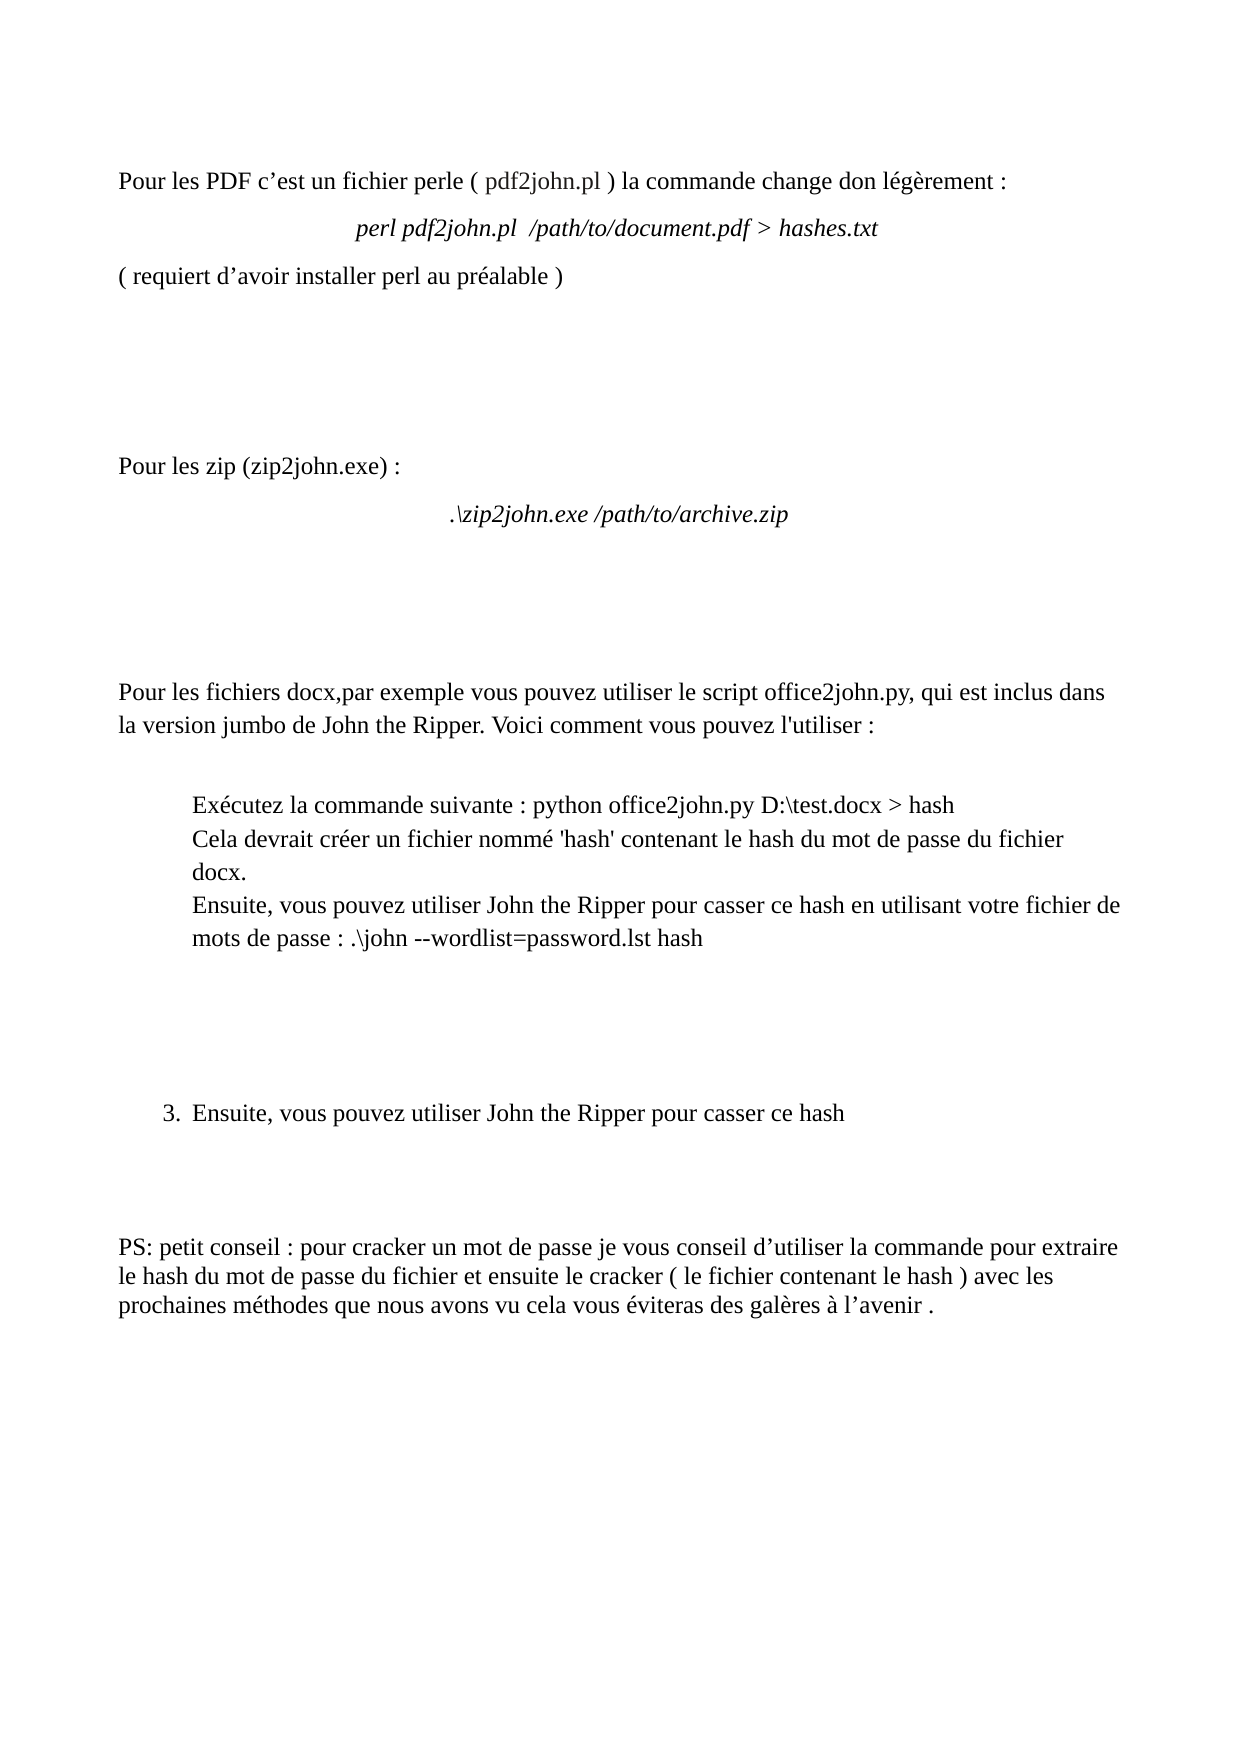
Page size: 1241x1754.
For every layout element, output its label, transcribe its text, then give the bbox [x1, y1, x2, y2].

list Cela devrait créer un fichier nommé 'hash' contenant le hash du mot de passe du fichier docx. [162, 824, 1122, 885]
list Exécutez la commande suivante : python office2john.py D:\test.docx > hash [162, 791, 1122, 819]
text Pour les fichiers docx,par exemple vous pouvez utiliser le script office2john.py, qui est inclus dans la version jumbo de John the Ripper. Voici comment vous pouvez l'utiliser : [118, 677, 1122, 739]
text Pour les zip (zip2john.exe) : [118, 451, 1122, 480]
text .\zip2john.exe /path/to/archive.zip [118, 499, 1122, 528]
text Pour les PDF c’est un fichier perle ( pdf2john.pl ) la commande change don légèrement : [118, 166, 1122, 194]
list Ensuite, vous pouvez utiliser John the Ripper pour casser ce hash en utilisant votre fichier de mots de passe : .\john --wordlist=password.lst hash [162, 890, 1122, 951]
text ( requiert d’avoir installer perl au préalable ) [118, 261, 1122, 290]
text PS: petit conseil : pour cracker un mot de passe je vous conseil d’utiliser la commande pour extraire le hash du mot de passe du fichier et ensuite le cracker ( le fichier contenant le hash ) avec les prochaines méthodes que nous avons vu cela vous éviteras des galères à l’avenir . [118, 1232, 1122, 1319]
list Ensuite, vous pouvez utiliser John the Ripper pour casser ce hash [162, 1098, 1122, 1127]
text perl pdf2john.pl /path/to/document.pdf > hashes.txt [118, 213, 1122, 242]
